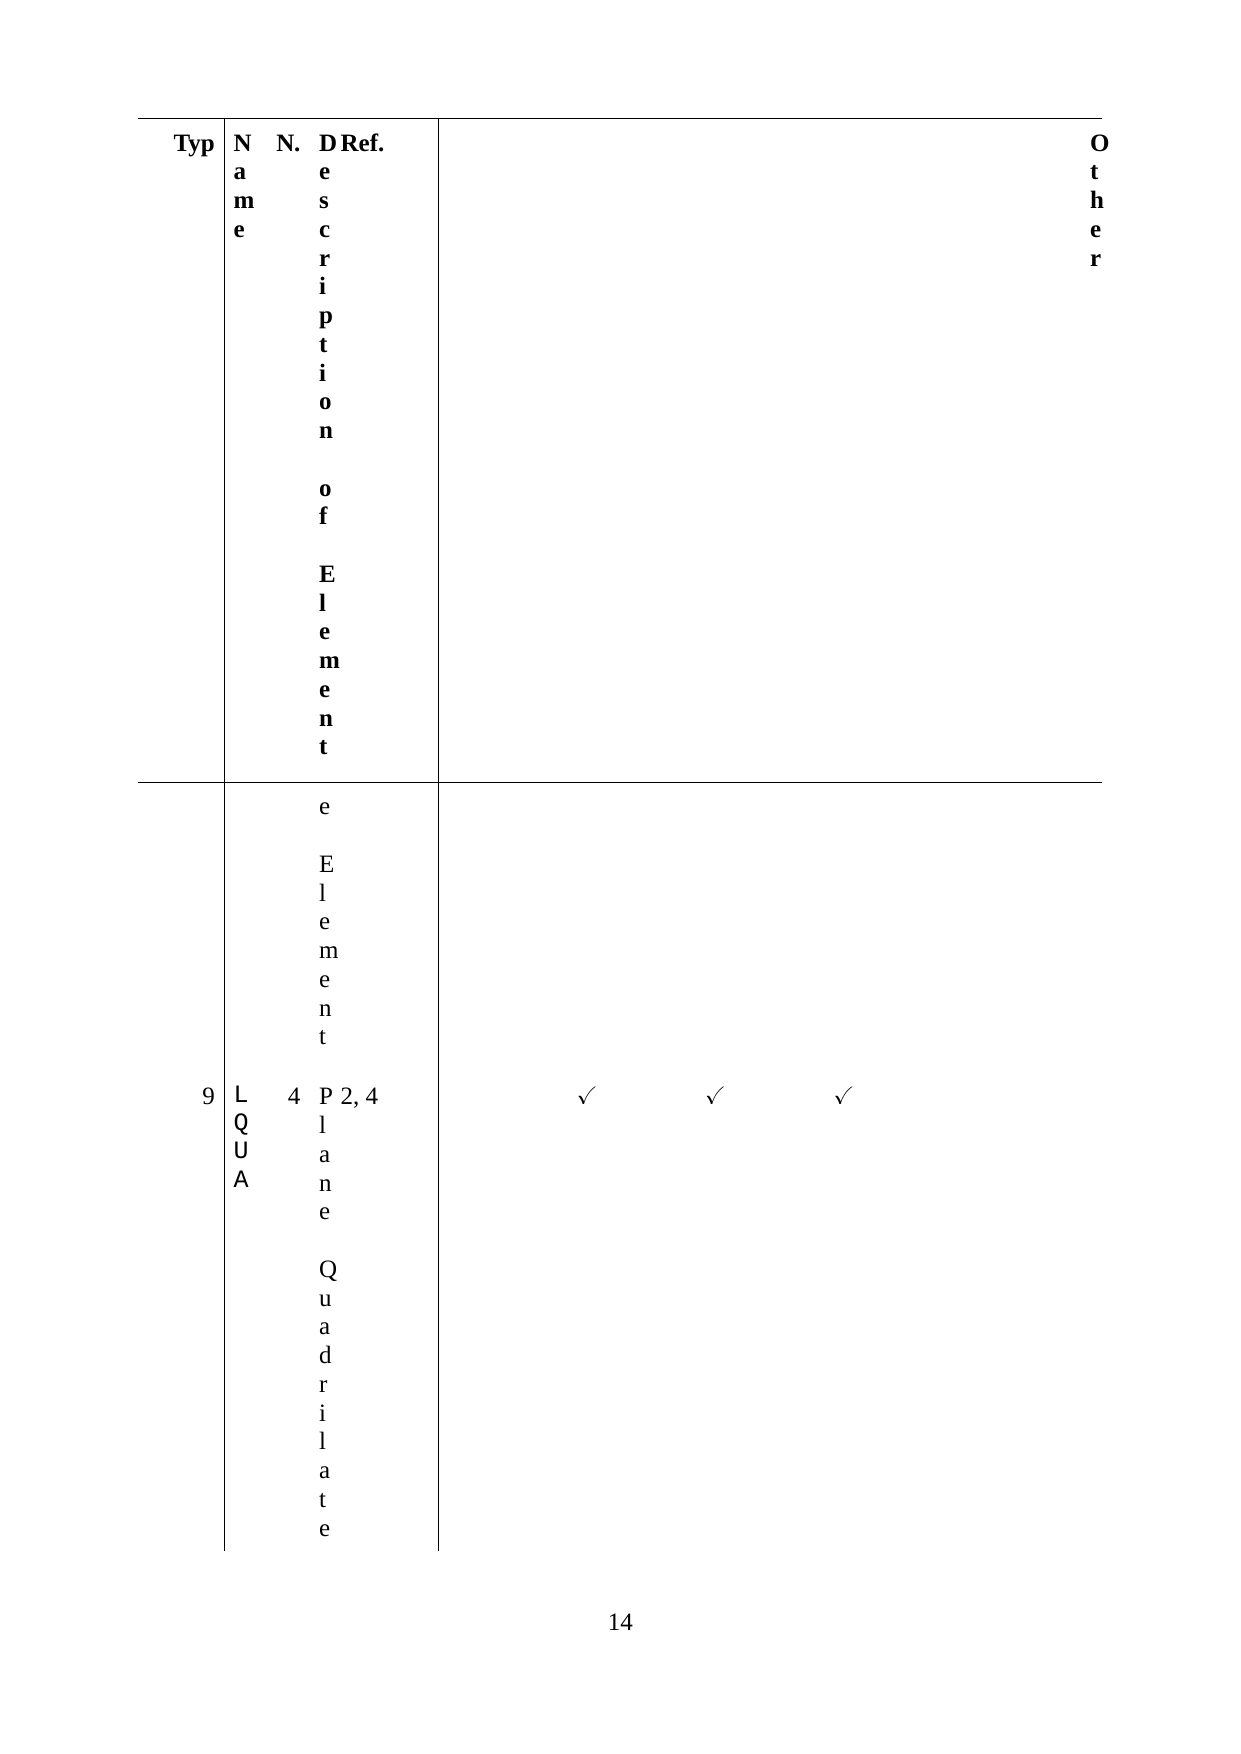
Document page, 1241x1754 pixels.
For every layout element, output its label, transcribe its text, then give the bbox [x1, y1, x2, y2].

table_cell [952, 1072, 1081, 1551]
table_cell 4 [245, 1072, 309, 1551]
table_header [952, 119, 1081, 782]
table_header Ref. [331, 119, 438, 782]
table_header N. [245, 119, 309, 782]
table_cell 2 [331, 783, 438, 1072]
table_cell LQUA [237, 1115, 244, 1128]
table_header Other [1081, 119, 1102, 782]
table_cell 2, 4 [331, 1072, 438, 1551]
table_cell [567, 783, 695, 1072]
table_cell [138, 783, 224, 1072]
table_cell Plane Quadrilateral Membrane Element [310, 783, 331, 1072]
table_cell 8 [245, 783, 309, 1072]
table_cell ✓ [567, 1072, 695, 1551]
table_cell 9 [138, 1072, 224, 1551]
table_header [567, 119, 695, 782]
table_cell Plane Quadrilateral Membrane Element [310, 1072, 331, 1551]
table_cell IQQE [225, 783, 245, 1072]
table_header Name [225, 119, 245, 782]
table_cell [952, 783, 1081, 1072]
table_cell LQUA [225, 1072, 245, 1551]
table_cell ✓ [695, 1072, 823, 1551]
table_header [824, 119, 952, 782]
table_header Description of Element [310, 119, 331, 782]
table_cell [1081, 1072, 1102, 1551]
table_cell ✓ [824, 1072, 952, 1551]
table_cell [439, 1072, 567, 1551]
table_cell [439, 783, 567, 1072]
table_cell [695, 783, 823, 1072]
table_header [439, 119, 567, 782]
table_cell [824, 783, 952, 1072]
table_header [695, 119, 823, 782]
table_cell [1081, 783, 1102, 1072]
table_header Typ [138, 119, 224, 782]
